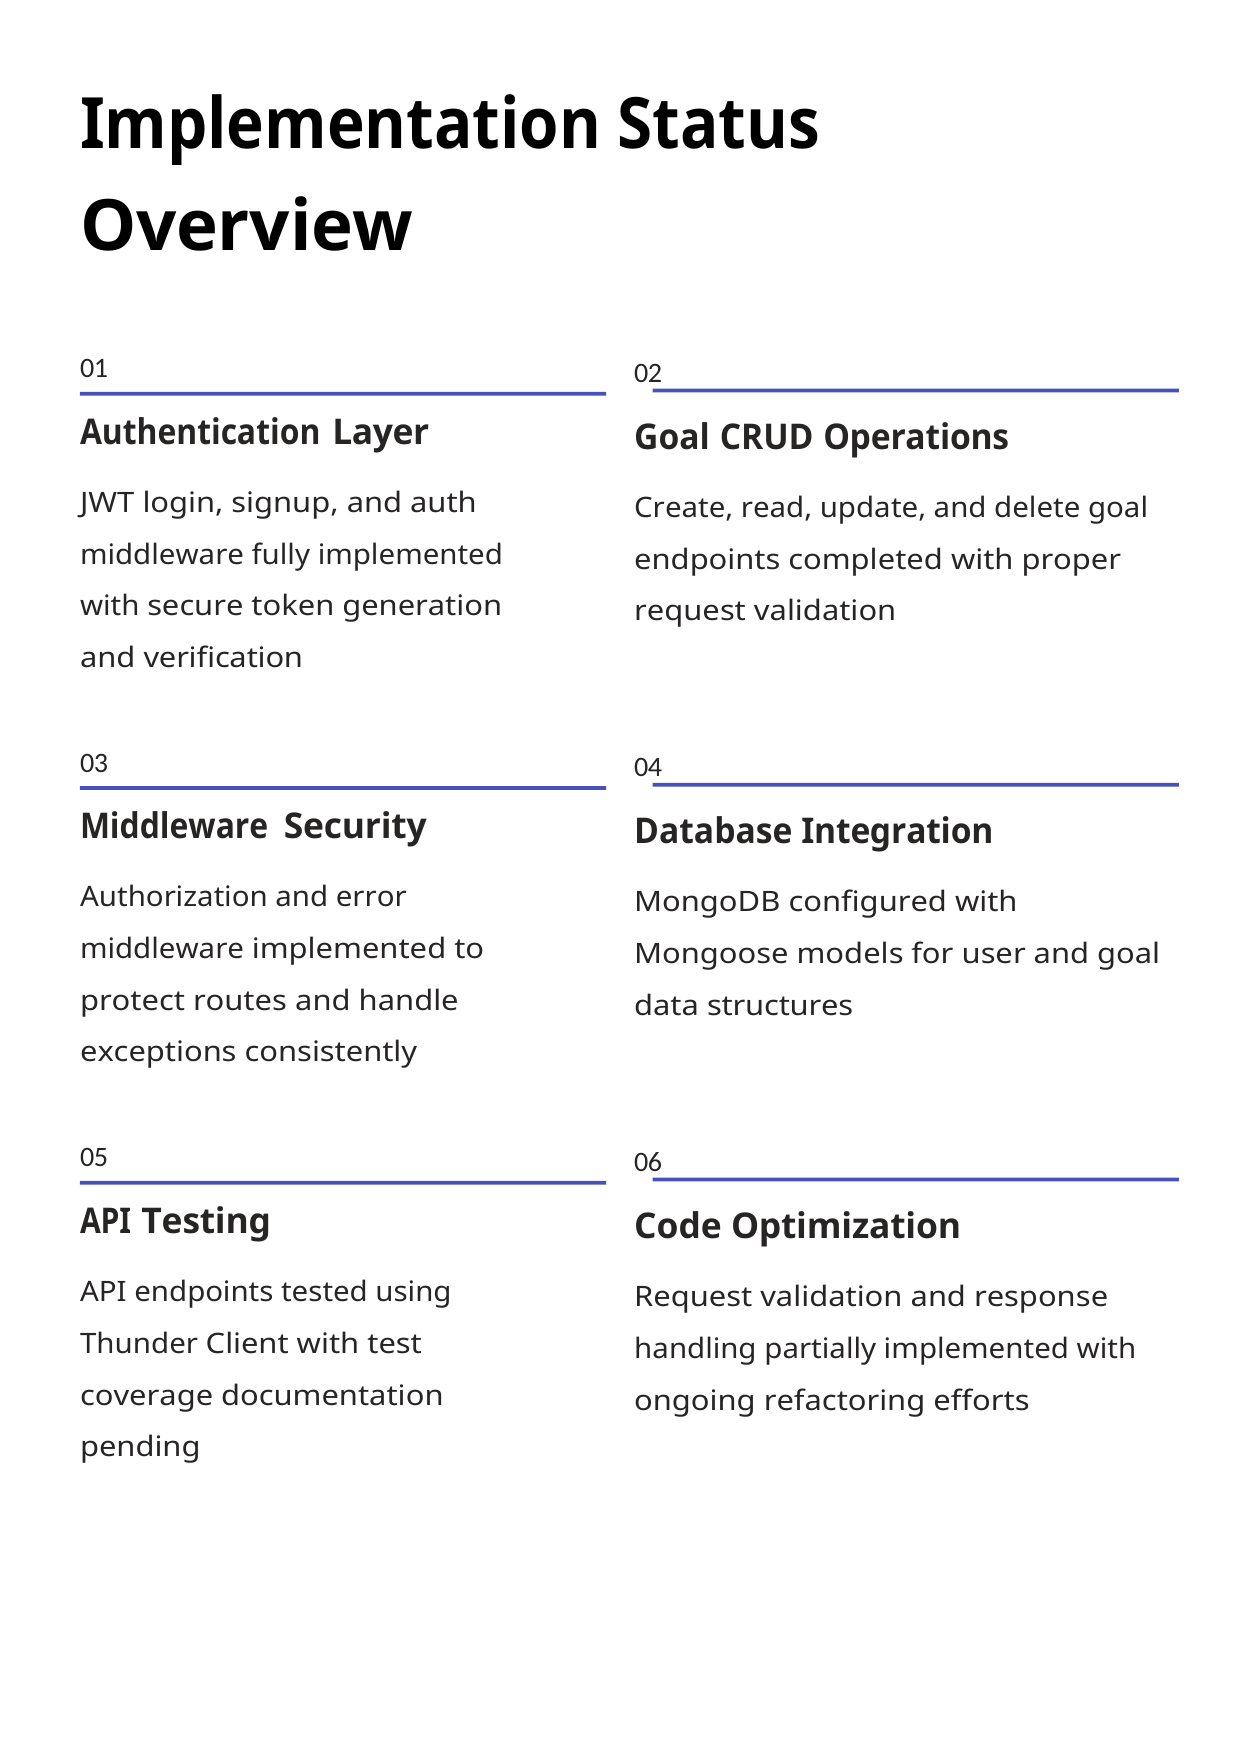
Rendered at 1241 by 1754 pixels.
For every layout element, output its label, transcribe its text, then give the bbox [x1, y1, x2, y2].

text Create, read, update, and delete goal endpoints completed with proper request validation [634, 487, 1174, 629]
text 05 [80, 1139, 559, 1174]
text Authorization and error middleware implemented to protect routes and handle exceptions consistently [80, 877, 554, 1070]
text API endpoints tested using Thunder Client with test coverage documentation pending [80, 1272, 559, 1465]
subtitle Goal CRUD Operations [634, 411, 1209, 459]
subtitle Authentication Layer [80, 406, 546, 454]
text 04 [634, 749, 1209, 784]
subtitle API Testing [80, 1196, 559, 1244]
subtitle Middleware Security [80, 801, 554, 849]
text 02 [634, 355, 1209, 389]
text Request validation and response handling partially implemented with ongoing refactoring efforts [634, 1276, 1185, 1418]
text 06 [634, 1144, 1209, 1179]
subtitle Implementation Status Overview [80, 73, 1147, 271]
subtitle Database Integration [634, 806, 1209, 854]
subtitle Code Optimization [634, 1200, 1209, 1249]
text 01 [80, 350, 546, 384]
text JWT login, signup, and auth middleware fully implemented with secure token generation and verification [80, 482, 546, 676]
text MongoDB configured with Mongoose models for user and goal data structures [634, 881, 1174, 1023]
text 03 [80, 744, 554, 779]
